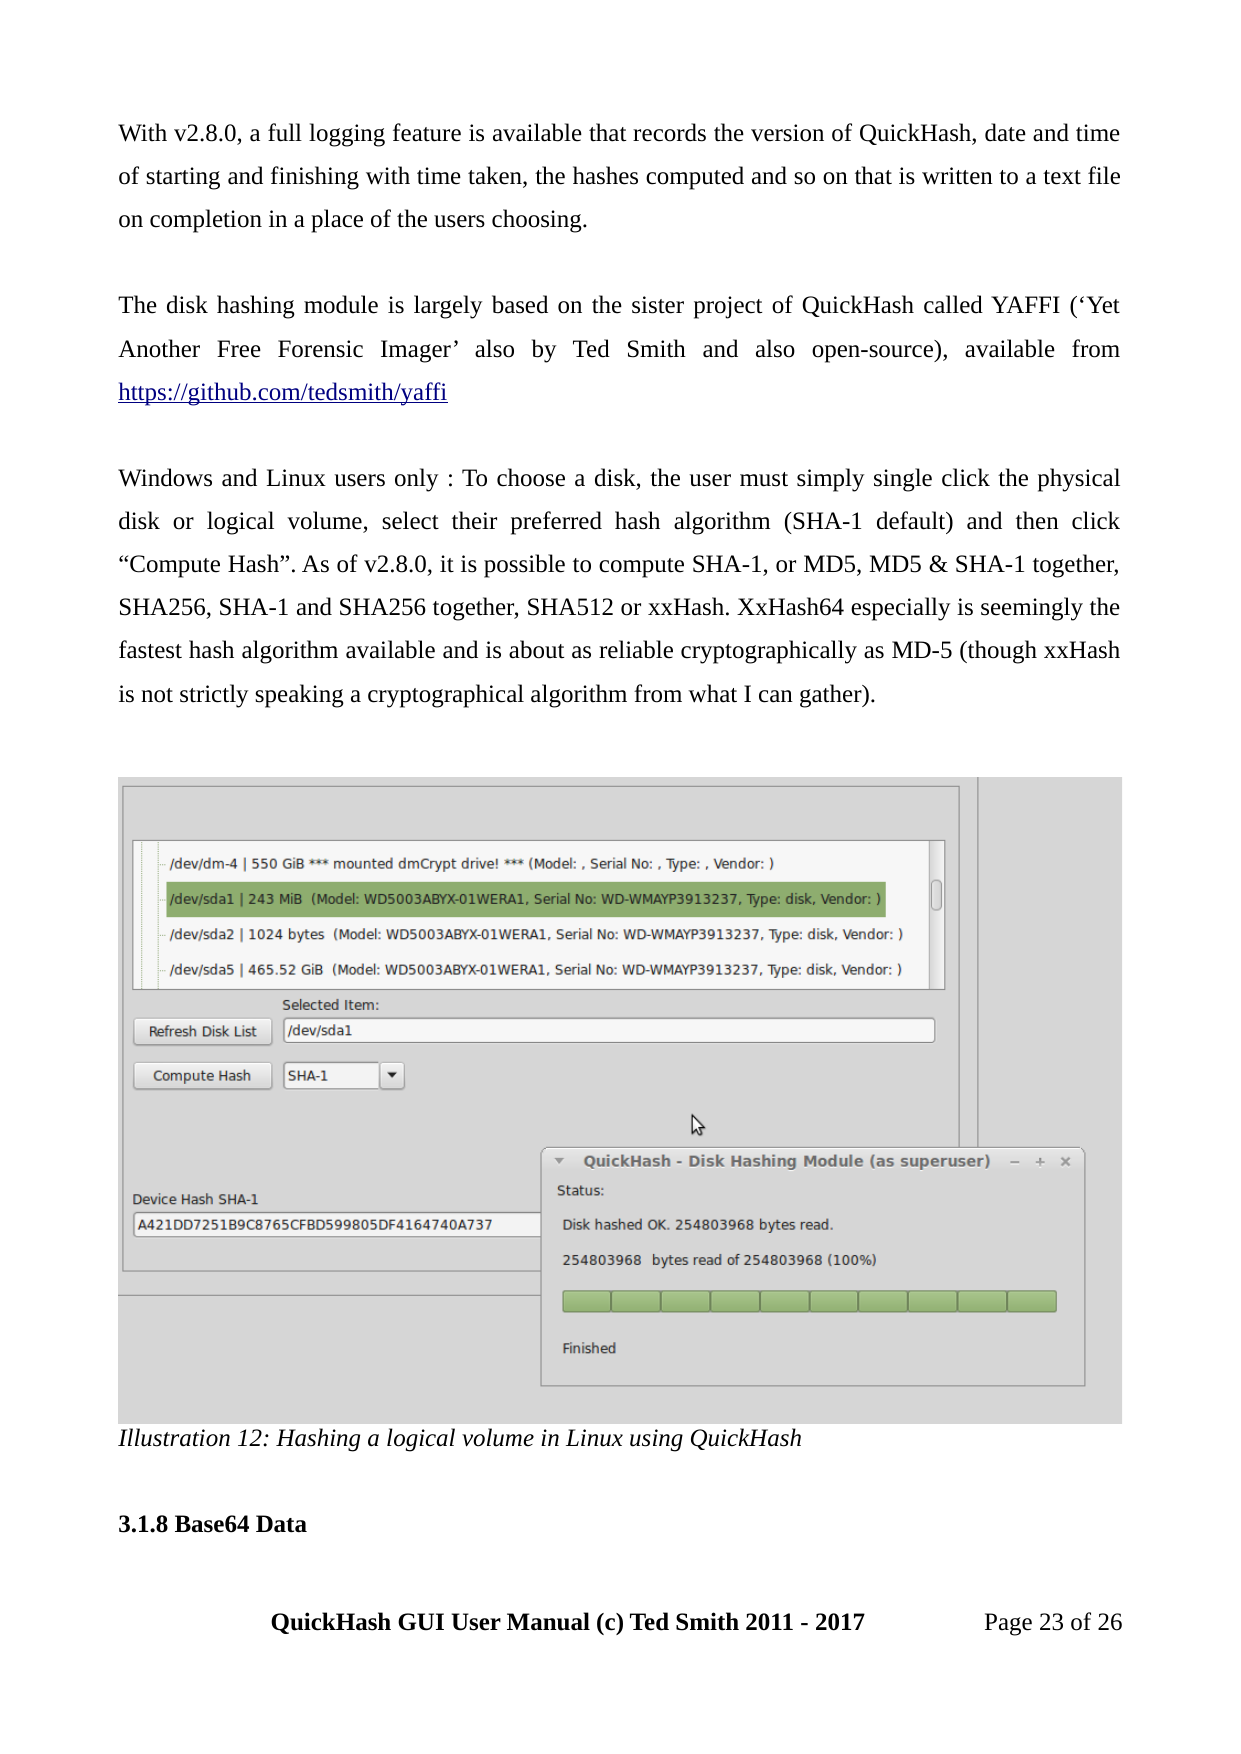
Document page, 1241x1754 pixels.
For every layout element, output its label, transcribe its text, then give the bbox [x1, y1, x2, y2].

picture [118, 777, 1123, 1424]
text With v2.8.0, a full logging feature is available that records the version of QuickHash, date and time of starting and finishing with time taken, the hashes computed and so on that is written to a text file on completion in a place of the users choosing. [118, 118, 1122, 233]
text Illustration 12: Hashing a logical volume in Linux using QuickHash [118, 1424, 1122, 1452]
text Windows and Linux users only : To choose a disk, the user must simply single click the physical disk or logical volume, select their preferred hash algorithm (SHA-1 default) and then click “Compute Hash”. As of v2.8.0, it is possible to compute SHA-1, or MD5, MD5 & SHA-1 together, SHA256, SHA-1 and SHA256 together, SHA512 or xxHash. XxHash64 especially is seemingly the fastest hash algorithm available and is about as reliable cryptographically as MD-5 (though xxHash is not strictly speaking a cryptographical algorithm from what I can gather). [118, 463, 1122, 707]
text 3.1.8 Base64 Data [118, 1509, 1122, 1538]
text The disk hashing module is largely based on the sister project of QuickHash called YAFFI (‘Yet Another Free Forensic Imager’ also by Ted Smith and also open-source), available from https://github.com/tedsmith/yaffi [118, 291, 1122, 406]
